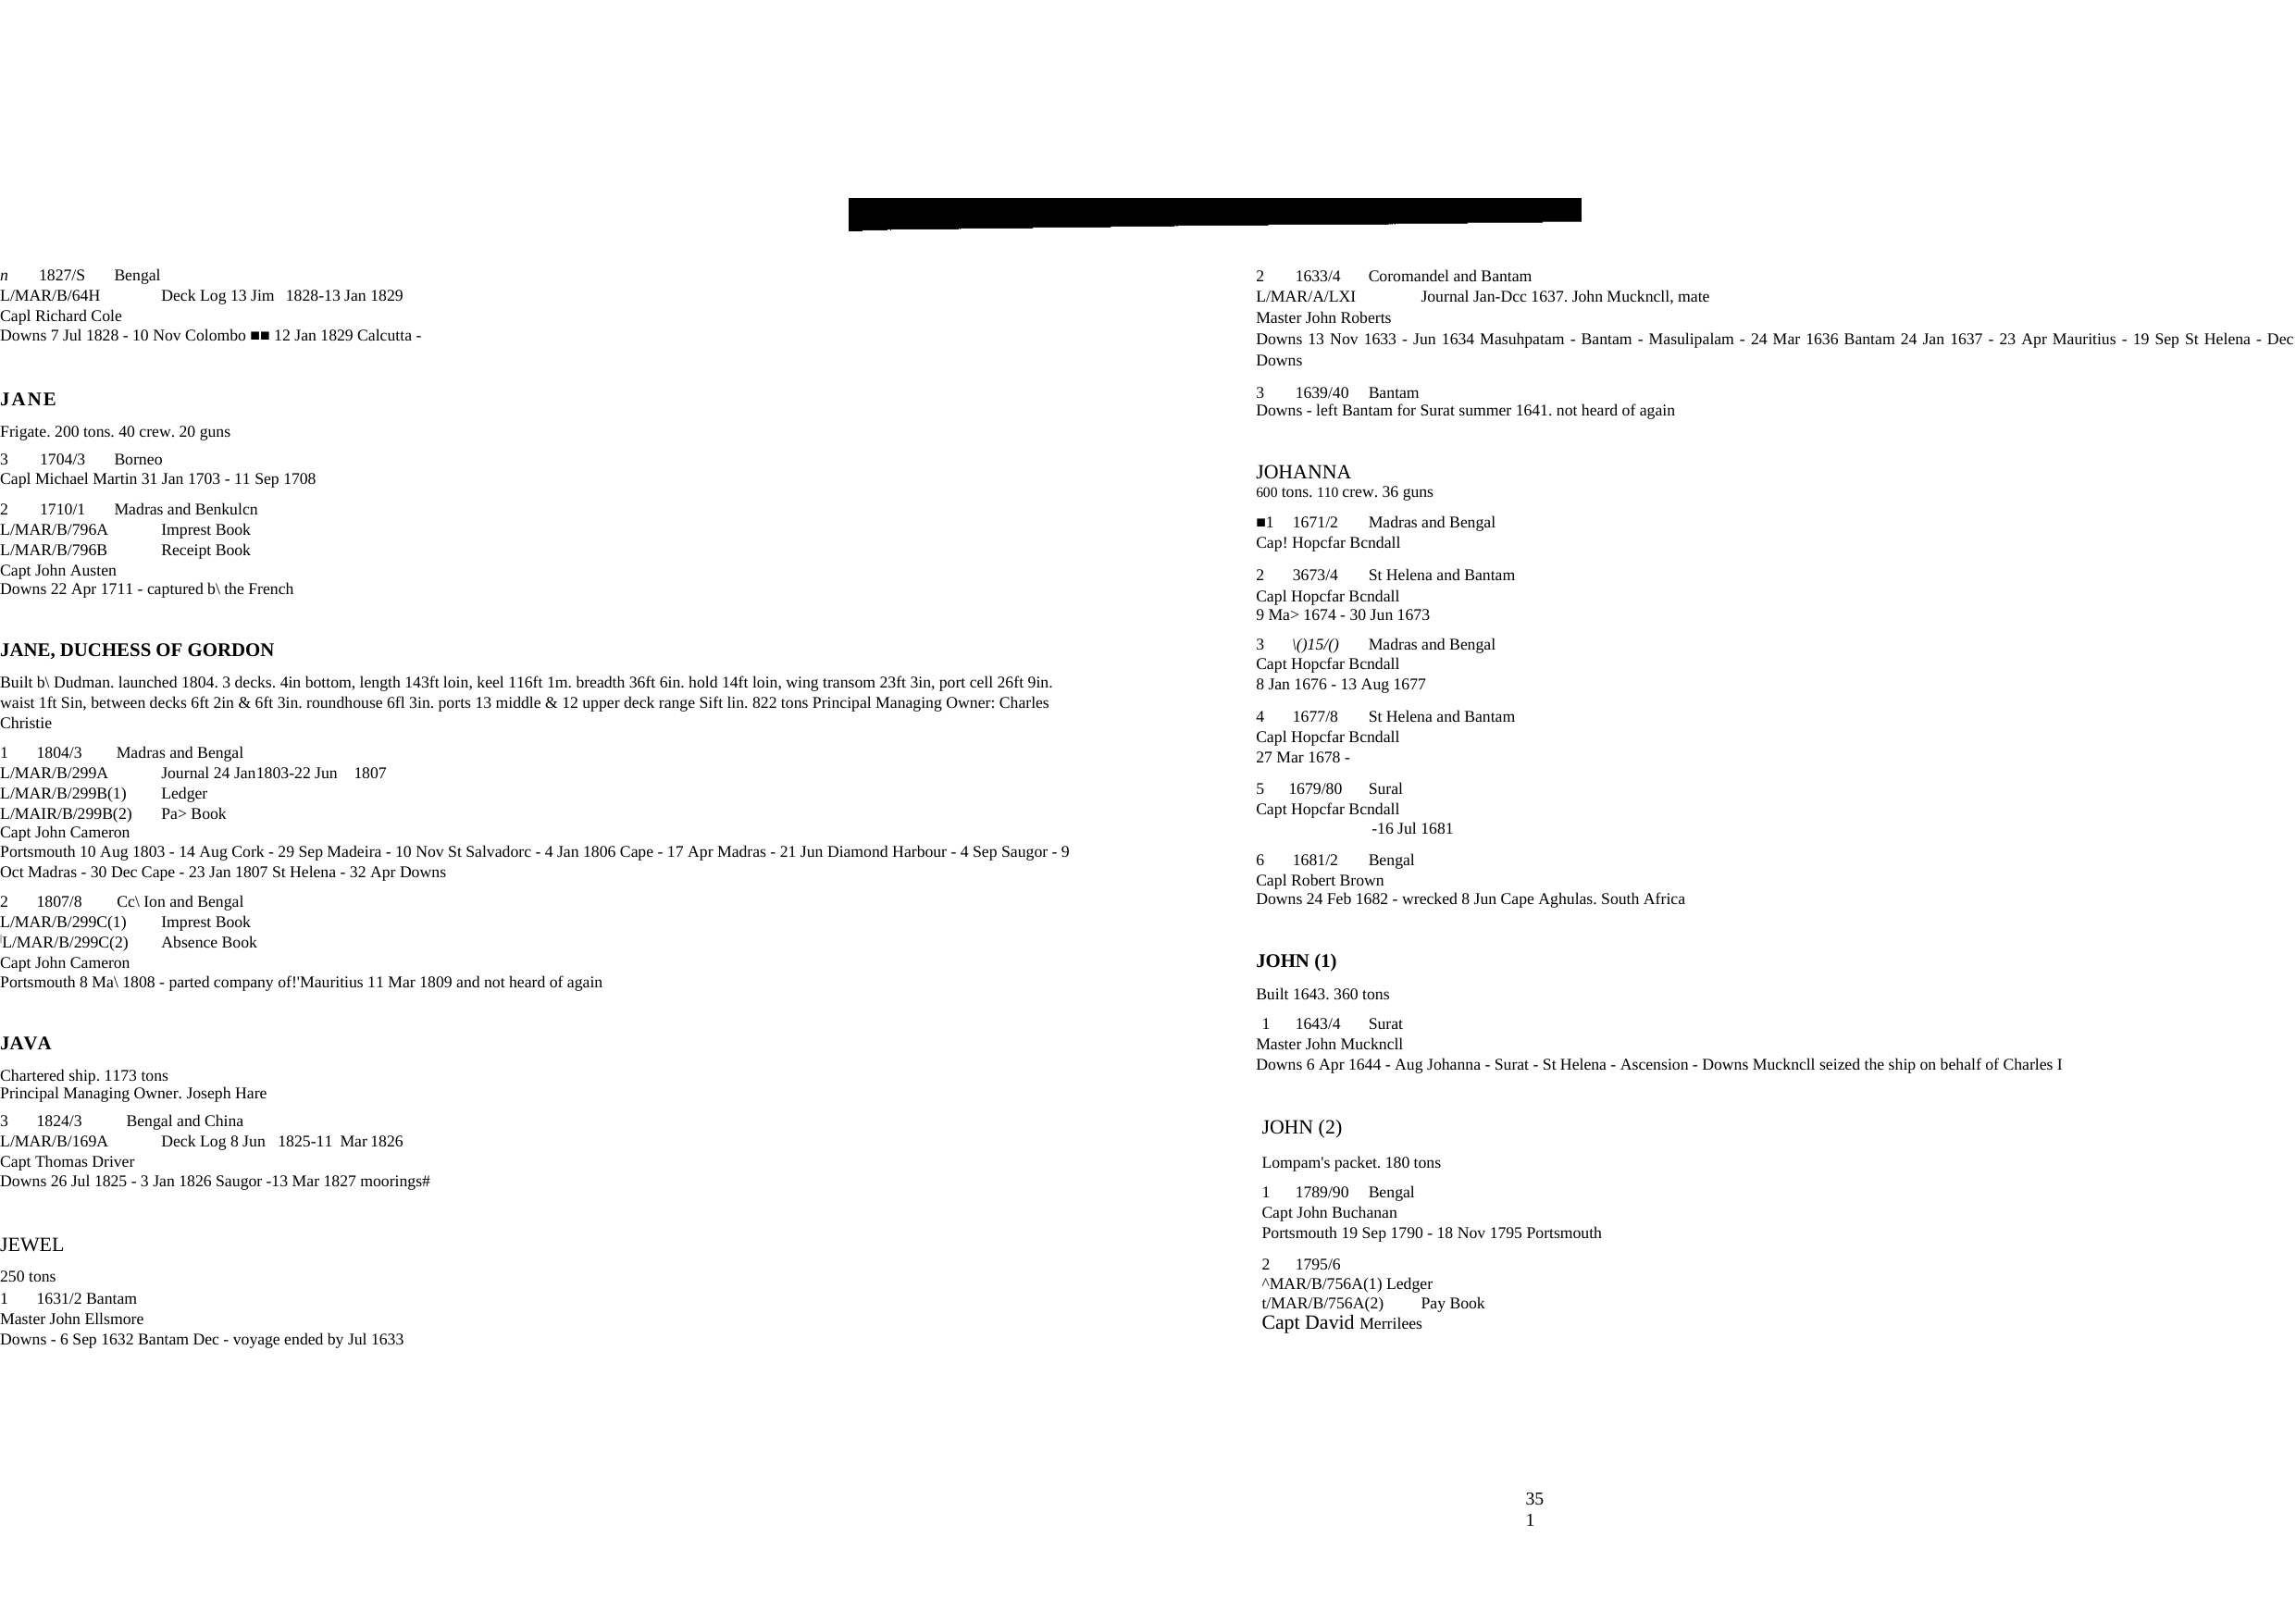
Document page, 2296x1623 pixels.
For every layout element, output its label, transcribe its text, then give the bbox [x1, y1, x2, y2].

text 250 tons [0, 1258, 1074, 1288]
text Capl Richard Cole [0, 305, 1074, 325]
text JOHANNA [1256, 461, 2295, 483]
text JANE, DUCHESS OF GORDON [0, 639, 1074, 661]
list 1710/1 Madras and Benkulcn [0, 498, 1074, 518]
text Downs - 6 Sep 1632 Bantam Dec - voyage ended by Jul 1633 [0, 1329, 1074, 1349]
text Capt John Buchanan [1261, 1202, 2295, 1222]
text Downs 7 Jul 1828 - 10 Nov Colombo ■■ 12 Jan 1829 Calcutta - [0, 325, 1074, 345]
text Capt Hopcfar Bcndall [1256, 799, 2295, 818]
list 1789/90 Bengal [1261, 1182, 2295, 1202]
text Master John Muckncll [1256, 1034, 2295, 1054]
text Portsmouth 10 Aug 1803 - 14 Aug Cork - 29 Sep Madeira - 10 Nov St Salvadorc - 4 Jan 1806 Cape - 17 Apr Madras - 21 Jun Diamond Harbour - 4 Sep Saugor - 9 Oct Madras - 30 Dec Cape - 23 Jan 1807 St Helena - 32 Apr Downs [0, 841, 1074, 882]
text Capl Hopcfar Bcndall [1256, 725, 2295, 746]
text L/MAR/B/299A Journal 24 Jan 1803-22 Jun 1807 [0, 762, 1074, 783]
text Built b\ Dudman. launched 1804. 3 decks. 4in bottom, length 143ft loin, keel 116ft 1m. breadth 36ft 6in. hold 14ft loin, wing transom 23ft 3in, port cell 26ft 9in. waist 1ft Sin, between decks 6ft 2in & 6ft 3in. roundhouse 6fl 3in. ports 13 middle & 12 upper deck range Sift lin. 822 tons Principal Managing Owner: Charles Christie [0, 672, 1074, 732]
text Capt John Austen [0, 559, 1074, 580]
text Capl Robert Brown [1256, 870, 2295, 890]
picture [849, 198, 1582, 231]
text Downs - left Bantam for Surat summer 1641. not heard of again [1256, 402, 2295, 420]
text Portsmouth 19 Sep 1790 - 18 Nov 1795 Portsmouth [1261, 1222, 2295, 1242]
text Principal Managing Owner. Joseph Hare [0, 1084, 1074, 1103]
text Master John Ellsmore [0, 1308, 1074, 1329]
text Built 1643. 360 tons [1256, 985, 2295, 1003]
text L/MAR/B/796A Imprest Book [0, 518, 1074, 539]
text n 1827/S Bengal [0, 265, 1074, 285]
list 1679/80 Sural [1256, 779, 2295, 799]
text t/MAR/B/756A(2) Pay Book [1261, 1294, 2295, 1313]
text L/MAR/B/299B(1) Ledger [0, 783, 1074, 803]
text L/MAR/B/796B Receipt Book [0, 539, 1074, 559]
list \()15/() Madras and Bengal [1256, 634, 2295, 654]
text JANE [0, 389, 1074, 410]
list 1677/8 St Helena and Bantam [1256, 705, 2295, 725]
text Cap! Hopcfar Bcndall [1256, 531, 2295, 552]
list 1795/6 [1261, 1256, 2295, 1273]
text JOHN (2) [1261, 1117, 2295, 1139]
text Downs 13 Nov 1633 - Jun 1634 Masuhpatam - Bantam - Masulipalam - 24 Mar 1636 Bantam 24 Jan 1637 - 23 Apr Mauritius - 19 Sep St Helena - Dec Downs [1256, 328, 2295, 369]
list 1633/4 Coromandel and Bantam [1256, 265, 2295, 286]
text 8 Jan 1676 - 13 Aug 1677 [1256, 674, 2295, 694]
text ^MAR/B/756A(1) Ledger [1261, 1273, 2295, 1294]
list 1807/8 Cc\ Ion and Bengal [0, 891, 1074, 911]
text Downs 6 Apr 1644 - Aug Johanna - Surat - St Helena - Ascension - Downs Muckncll seized the ship on behalf of Charles I [1256, 1054, 2120, 1074]
list 1631/2 Bantam [0, 1288, 1074, 1308]
text Capt Hopcfar Bcndall [1256, 654, 2295, 674]
text Capt David Merrilees [1261, 1313, 2295, 1332]
text Capt John Cameron [0, 824, 1074, 841]
text Capt John Cameron [0, 952, 1074, 973]
list 1681/2 Bengal [1256, 849, 2295, 870]
text 9 Ma> 1674 - 30 Jun 1673 [1256, 605, 2295, 624]
text JEWEL [0, 1227, 1074, 1258]
text L/MAR/B/299C(1) Imprest Book [0, 911, 1074, 932]
text L/MAR/B/169A Deck Log 8 Jun 1825-11 Mar 1826 [0, 1131, 1074, 1151]
list 1804/3 Madras and Bengal [0, 741, 1074, 762]
list 1704/3 Borneo [0, 449, 1074, 468]
text Chartered ship. 1173 tons [0, 1066, 1074, 1084]
text 27 Mar 1678 - [1256, 746, 2295, 766]
list 1639/40 Bantam [1256, 383, 2295, 402]
text Downs 26 Jul 1825 - 3 Jan 1826 Saugor -13 Mar 1827 moorings# [0, 1171, 1074, 1191]
text Portsmouth 8 Ma\ 1808 - parted company of!'Mauritius 11 Mar 1809 and not heard of again [0, 973, 1074, 991]
text 600 tons. 110 crew. 36 guns [1256, 483, 2295, 502]
text Lompam's packet. 180 tons [1261, 1154, 2295, 1171]
list 3673/4 St Helena and Bantam [1256, 564, 2295, 585]
subtitle JOHN (1) [1256, 949, 2295, 971]
text Downs 22 Apr 1711 - captured b\ the French [0, 580, 1074, 598]
text Downs 24 Feb 1682 - wrecked 8 Jun Cape Aghulas. South Africa [1256, 890, 2295, 908]
text Capl Hopcfar Bcndall [1256, 585, 2295, 605]
text JAVA [0, 1033, 1074, 1054]
text Capt Thomas Driver [0, 1151, 1074, 1171]
text ■1 1671/2 Madras and Bengal [1256, 511, 2295, 531]
text L/MAR/B/64H Deck Log 13 Jim 1828-13 Jan 1829 [0, 285, 1074, 305]
text Capl Michael Martin 31 Jan 1703 - 11 Sep 1708 [0, 468, 561, 489]
text L/MAR/A/LXI Journal Jan-Dcc 1637. John Muckncll, mate [1256, 286, 2295, 306]
text Master John Roberts [1256, 306, 2295, 328]
text L/MAIR/B/299B(2) Pa> Book [0, 803, 1074, 824]
list 1824/3 Bengal and China [0, 1110, 1074, 1131]
text |L/MAR/B/299C(2) Absence Book [0, 932, 1074, 952]
list 1643/4 Surat [1261, 1013, 2295, 1034]
text Frigate. 200 tons. 40 crew. 20 guns [0, 422, 1074, 440]
text -16 Jul 1681 [1371, 818, 2295, 838]
